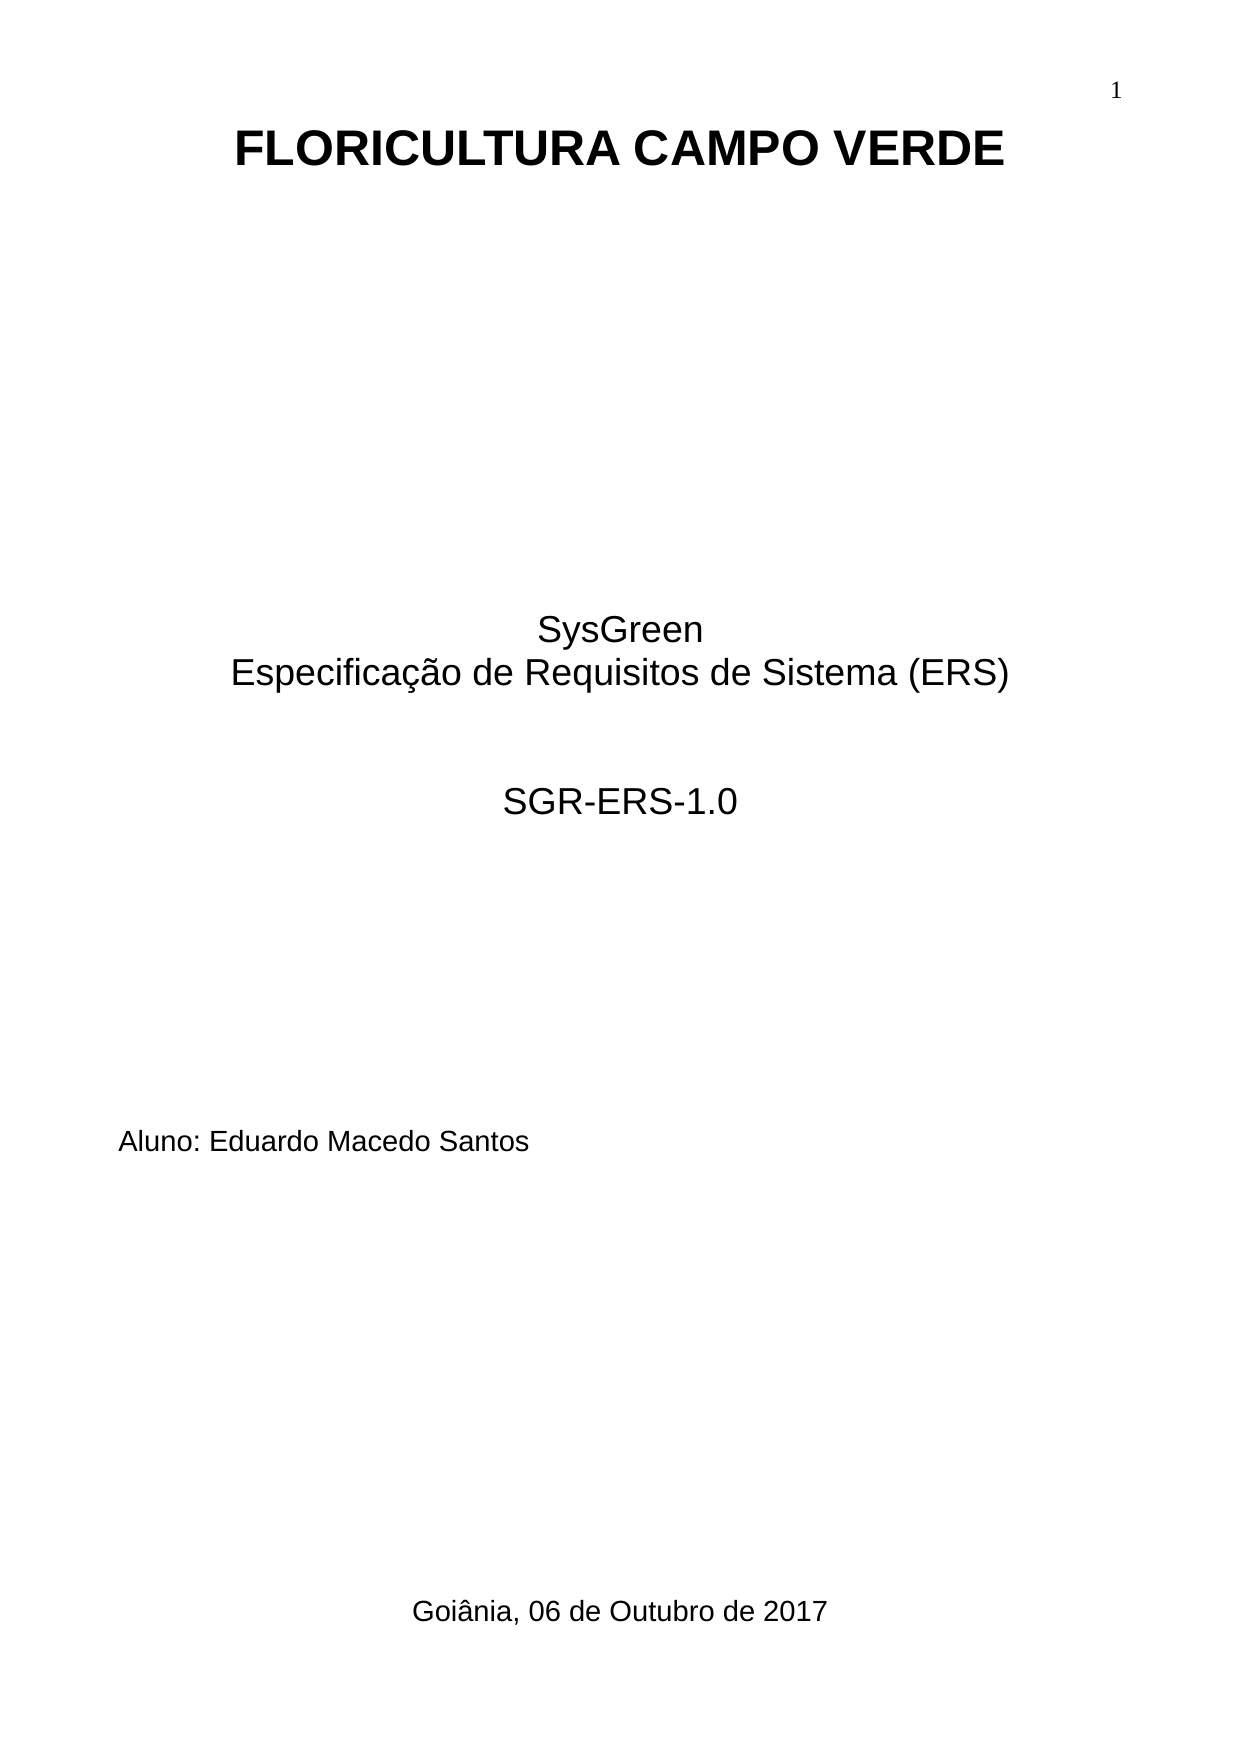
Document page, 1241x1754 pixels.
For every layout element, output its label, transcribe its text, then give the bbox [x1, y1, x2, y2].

text SysGreen [118, 607, 1122, 650]
text FLORICULTURA CAMPO VERDE [118, 118, 1122, 176]
text Goiânia, 06 de Outubro de 2017 [118, 1594, 1122, 1627]
text Aluno: Eduardo Macedo Santos [118, 1124, 1122, 1158]
text SGR-ERS-1.0 [118, 779, 1122, 822]
text Especificação de Requisitos de Sistema (ERS) [118, 650, 1122, 693]
